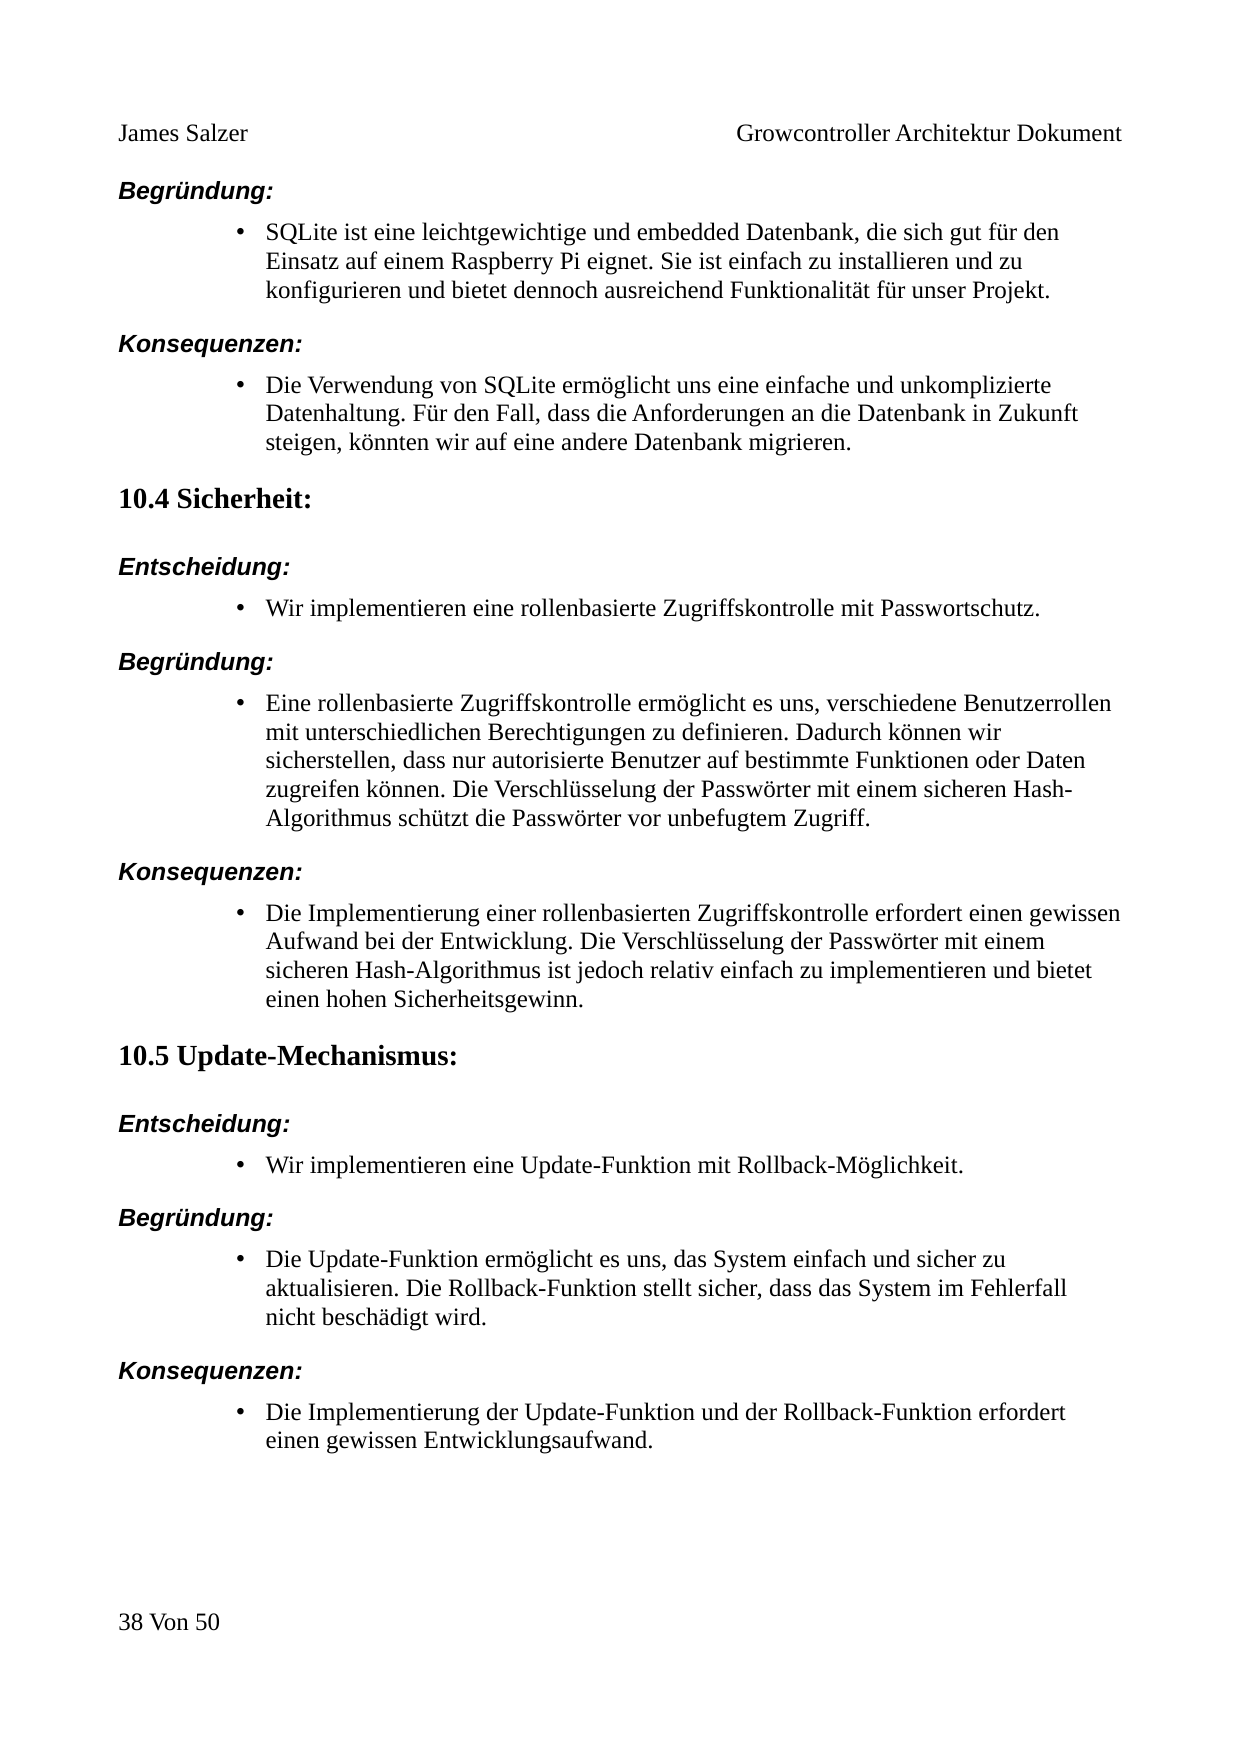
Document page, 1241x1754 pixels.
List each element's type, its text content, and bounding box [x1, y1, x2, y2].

subtitle Begründung: [118, 647, 1122, 675]
subtitle Begründung: [118, 176, 1122, 205]
list Eine rollenbasierte Zugriffskontrolle ermöglicht es uns, verschiedene Benutzerrollen mit unterschiedlichen Berechtigungen zu definieren. Dadurch können wir sicherstellen, dass nur autorisierte Benutzer auf bestimmte Funktionen oder Daten zugreifen können. Die Verschlüsselung der Passwörter mit einem sicheren Hash-Algorithmus schützt die Passwörter vor unbefugtem Zugriff. [236, 688, 1122, 832]
list Die Update-Funktion ermöglicht es uns, das System einfach und sicher zu aktualisieren. Die Rollback-Funktion stellt sicher, dass das System im Fehlerfall nicht beschädigt wird. [236, 1244, 1122, 1331]
subtitle Konsequenzen: [118, 329, 1122, 357]
list Die Verwendung von SQLite ermöglicht uns eine einfache und unkomplizierte Datenhaltung. Für den Fall, dass die Anforderungen an die Datenbank in Zukunft steigen, könnten wir auf eine andere Datenbank migrieren. [236, 370, 1122, 456]
subtitle 10.4 Sicherheit: [118, 481, 1122, 514]
list Die Implementierung einer rollenbasierten Zugriffskontrolle erfordert einen gewissen Aufwand bei der Entwicklung. Die Verschlüsselung der Passwörter mit einem sicheren Hash-Algorithmus ist jedoch relativ einfach zu implementieren und bietet einen hohen Sicherheitsgewinn. [236, 898, 1122, 1013]
list Die Implementierung der Update-Funktion und der Rollback-Funktion erfordert einen gewissen Entwicklungsaufwand. [236, 1397, 1122, 1454]
list SQLite ist eine leichtgewichtige und embedded Datenbank, die sich gut für den Einsatz auf einem Raspberry Pi eignet. Sie ist einfach zu installieren und zu konfigurieren und bietet dennoch ausreichend Funktionalität für unser Projekt. [236, 217, 1122, 304]
subtitle Entscheidung: [118, 1109, 1122, 1137]
list Wir implementieren eine rollenbasierte Zugriffskontrolle mit Passwortschutz. [236, 593, 1122, 622]
subtitle Entscheidung: [118, 552, 1122, 581]
subtitle Konsequenzen: [118, 857, 1122, 885]
list Wir implementieren eine Update-Funktion mit Rollback-Möglichkeit. [236, 1150, 1122, 1178]
subtitle 10.5 Update-Mechanismus: [118, 1038, 1122, 1071]
subtitle Konsequenzen: [118, 1356, 1122, 1384]
subtitle Begründung: [118, 1203, 1122, 1232]
